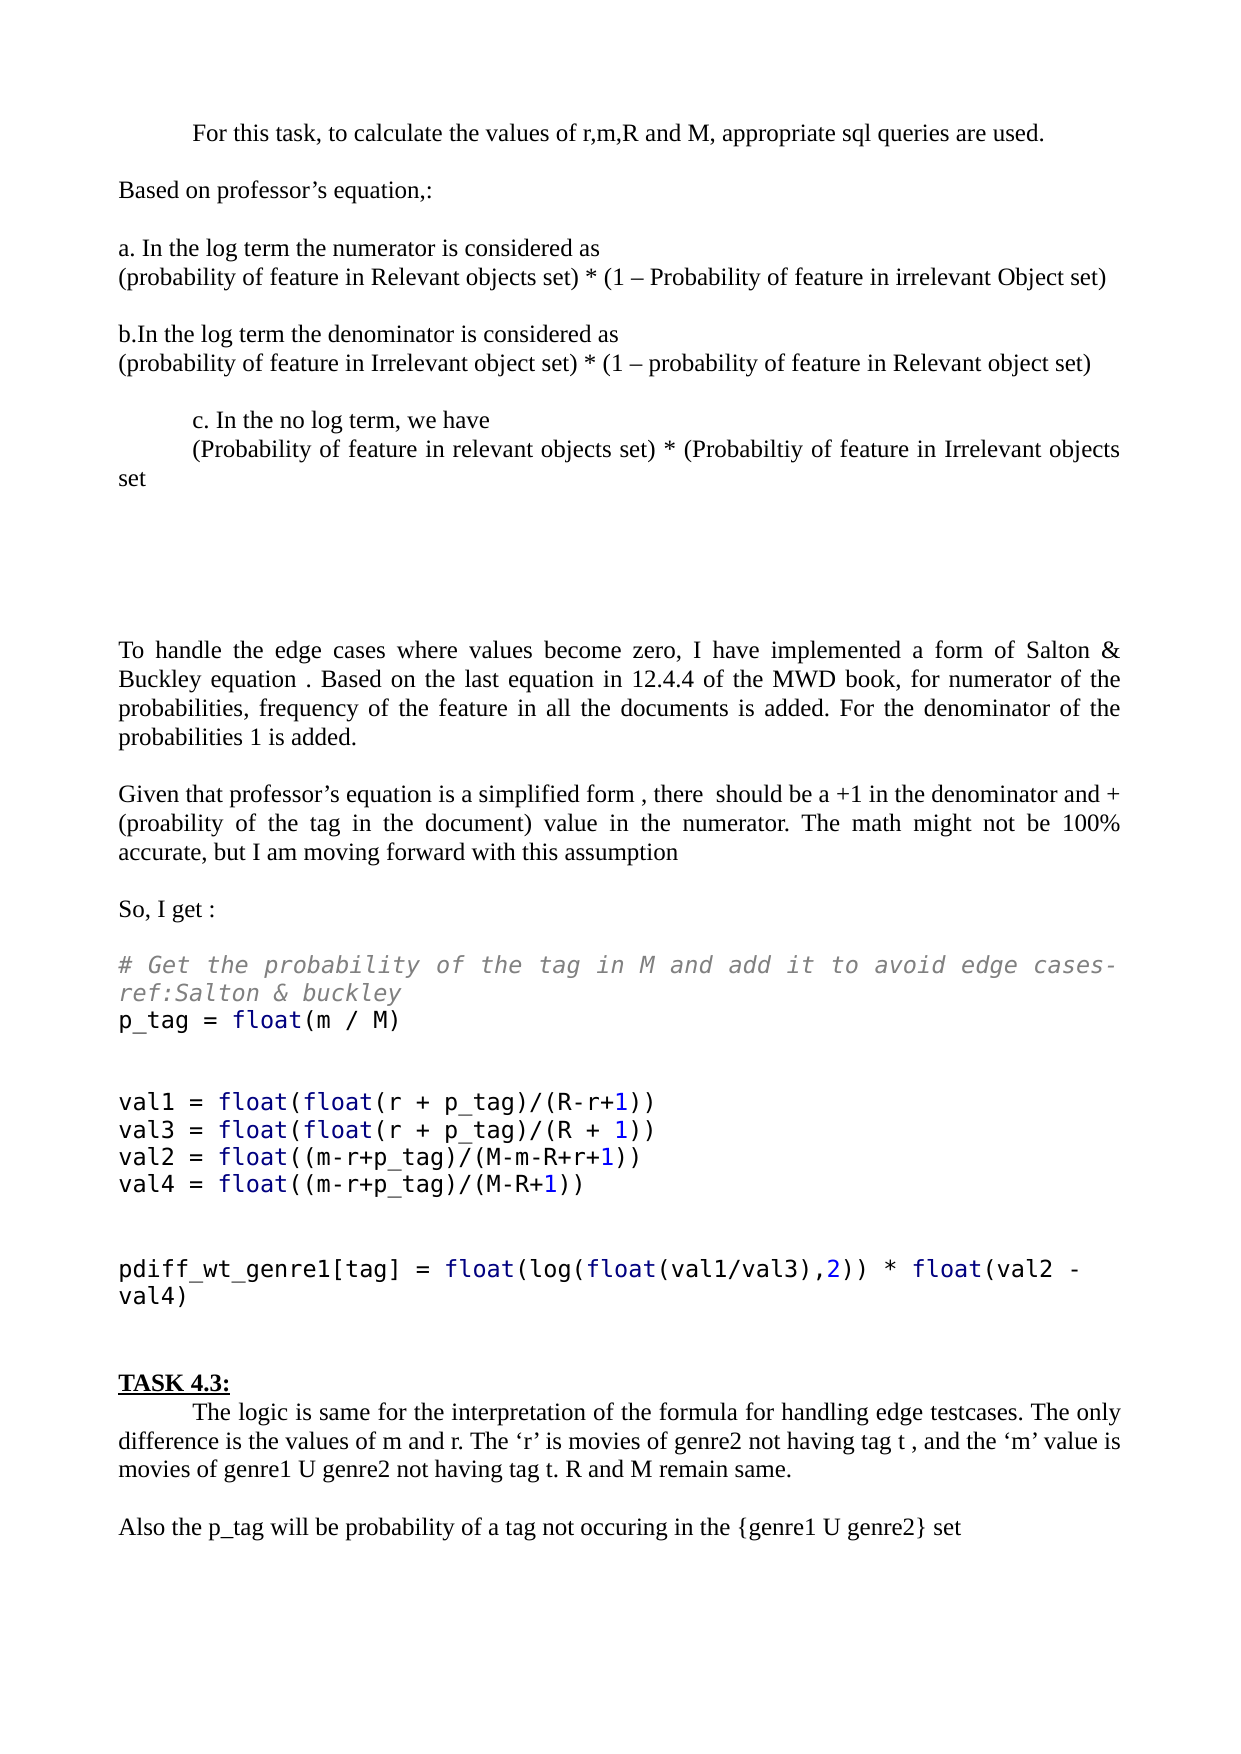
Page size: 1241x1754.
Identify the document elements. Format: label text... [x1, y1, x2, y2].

text # Get the probability of the tag in M and add it to avoid edge cases- ref:Salton & buckley [118, 952, 1122, 1007]
text Given that professor’s equation is a simplified form , there should be a +1 in the denominator and + (proability of the tag in the document) value in the numerator. The math might not be 100% accurate, but I am moving forward with this assumption [118, 779, 1122, 866]
text For this task, to calculate the values of r,m,R and M, appropriate sql queries are used. [118, 118, 1122, 147]
text a. In the log term the numerator is considered as [118, 233, 1122, 262]
text pdiff_wt_genre1[tag] = float(log(float(val1/val3),2)) * float(val2 - val4) [118, 1255, 1122, 1310]
text p_tag = float(m / M) [118, 1007, 1122, 1034]
text (probability of feature in Irrelevant object set) * (1 – probability of feature in Relevant object set) [118, 348, 1122, 377]
text (Probability of feature in relevant objects set) * (Probabiltiy of feature in Irrelevant objects set [118, 434, 1122, 492]
text b.In the log term the denominator is considered as [118, 319, 1122, 348]
text val2 = float((m-r+p_tag)/(M-m-R+r+1)) [118, 1144, 1122, 1171]
text The logic is same for the interpretation of the formula for handling edge testcases. The only difference is the values of m and r. The ‘r’ is movies of genre2 not having tag t , and the ‘m’ value is movies of genre1 U genre2 not having tag t. R and M remain same. [118, 1397, 1122, 1483]
text TASK 4.3: [118, 1368, 1122, 1397]
text val4 = float((m-r+p_tag)/(M-R+1)) [118, 1171, 1122, 1198]
text So, I get : [118, 894, 1122, 923]
text Based on professor’s equation,: [118, 176, 1122, 204]
text To handle the edge cases where values become zero, I have implemented a form of Salton & Buckley equation . Based on the last equation in 12.4.4 of the MWD book, for numerator of the probabilities, frequency of the feature in all the documents is added. For the denominator of the probabilities 1 is added. [118, 636, 1122, 751]
text Also the p_tag will be probability of a tag not occuring in the {genre1 U genre2} set [118, 1512, 1122, 1541]
text val3 = float(float(r + p_tag)/(R + 1)) [118, 1116, 1122, 1144]
text c. In the no log term, we have [118, 406, 1122, 434]
text (probability of feature in Relevant objects set) * (1 – Probability of feature in irrelevant Object set) [118, 262, 1122, 291]
text val1 = float(float(r + p_tag)/(R-r+1)) [118, 1089, 1122, 1116]
